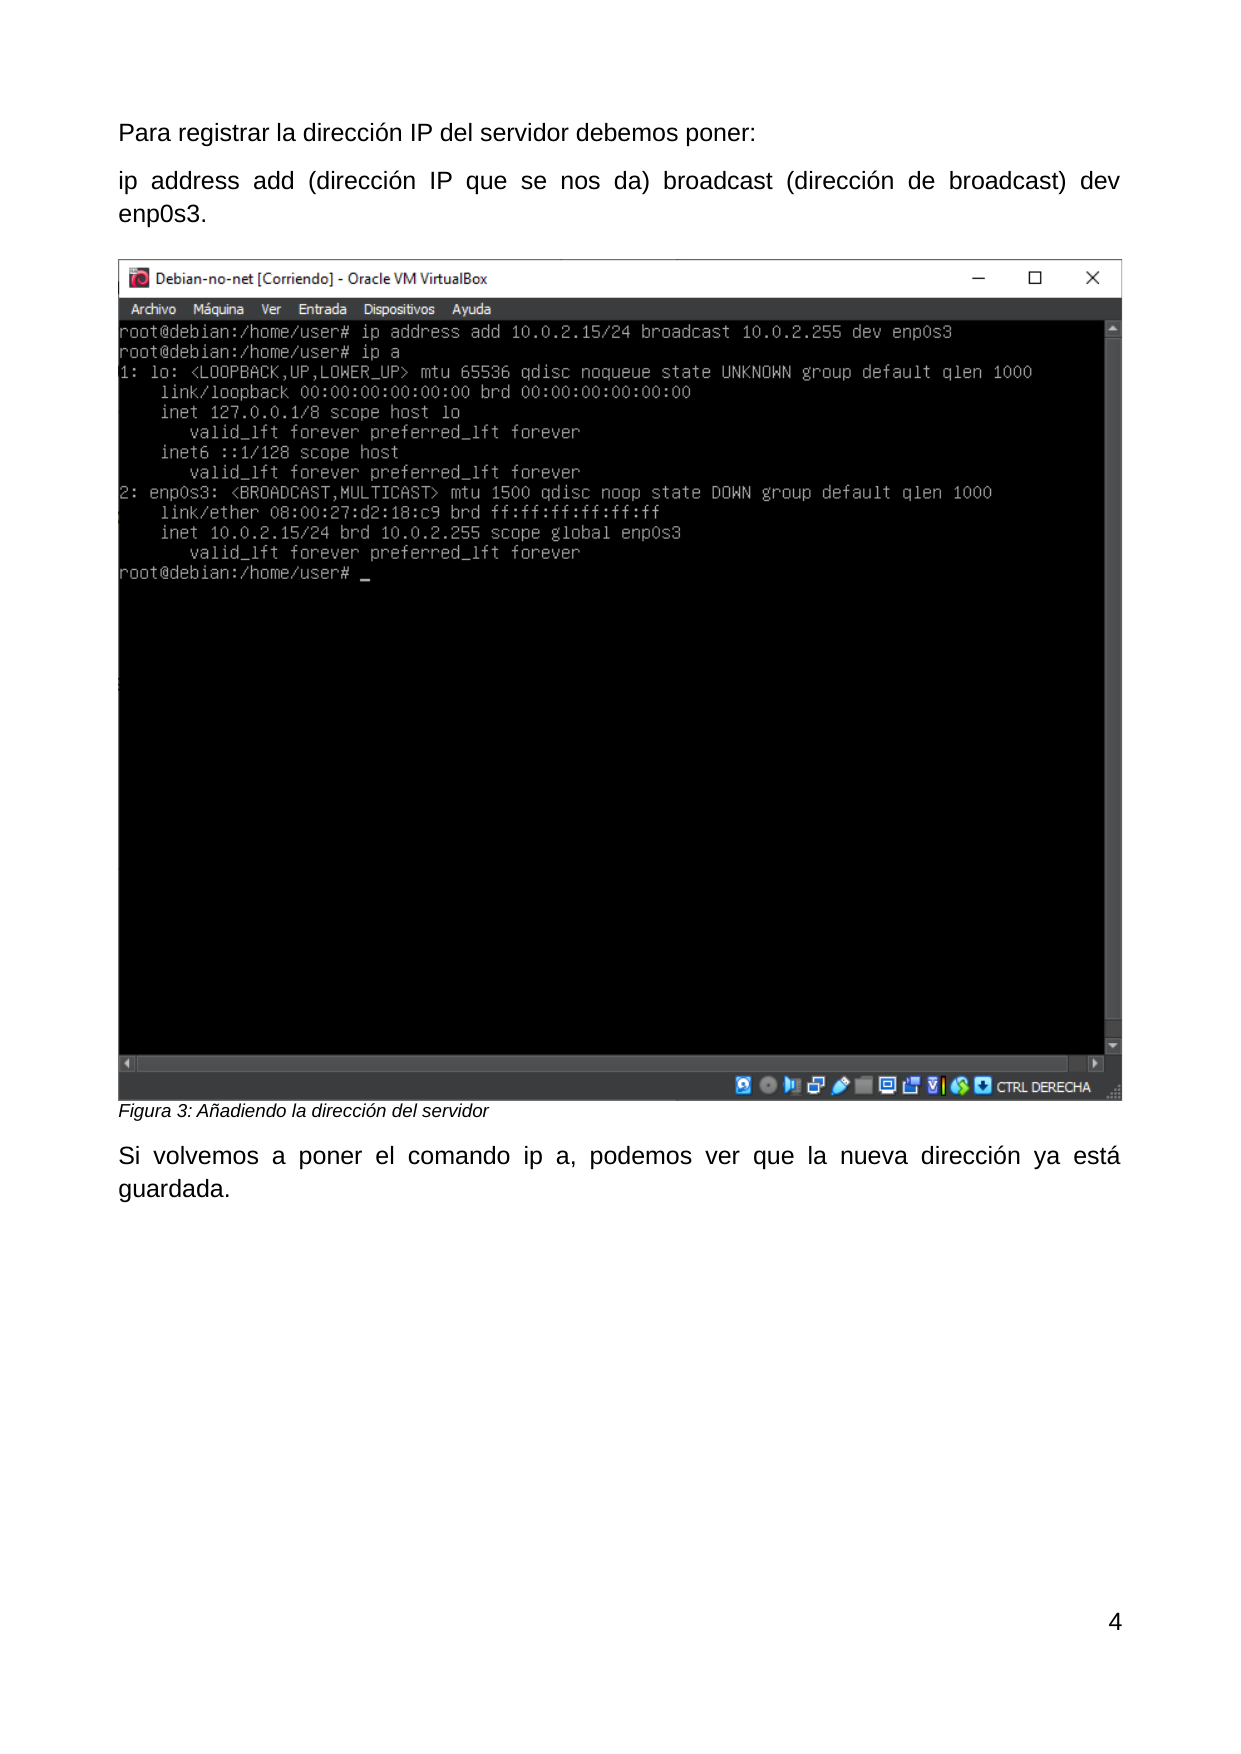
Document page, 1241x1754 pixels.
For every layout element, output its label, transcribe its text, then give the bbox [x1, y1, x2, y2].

text Figura 3: Añadiendo la dirección del servidor [118, 1101, 1122, 1122]
picture [118, 259, 1123, 1101]
text Si volvemos a poner el comando ip a, podemos ver que la nueva dirección ya está guardada. [118, 1141, 1122, 1203]
text Para registrar la dirección IP del servidor debemos poner: [118, 118, 1122, 147]
text ip address add (dirección IP que se nos da) broadcast (dirección de broadcast) dev enp0s3. [118, 166, 1122, 228]
